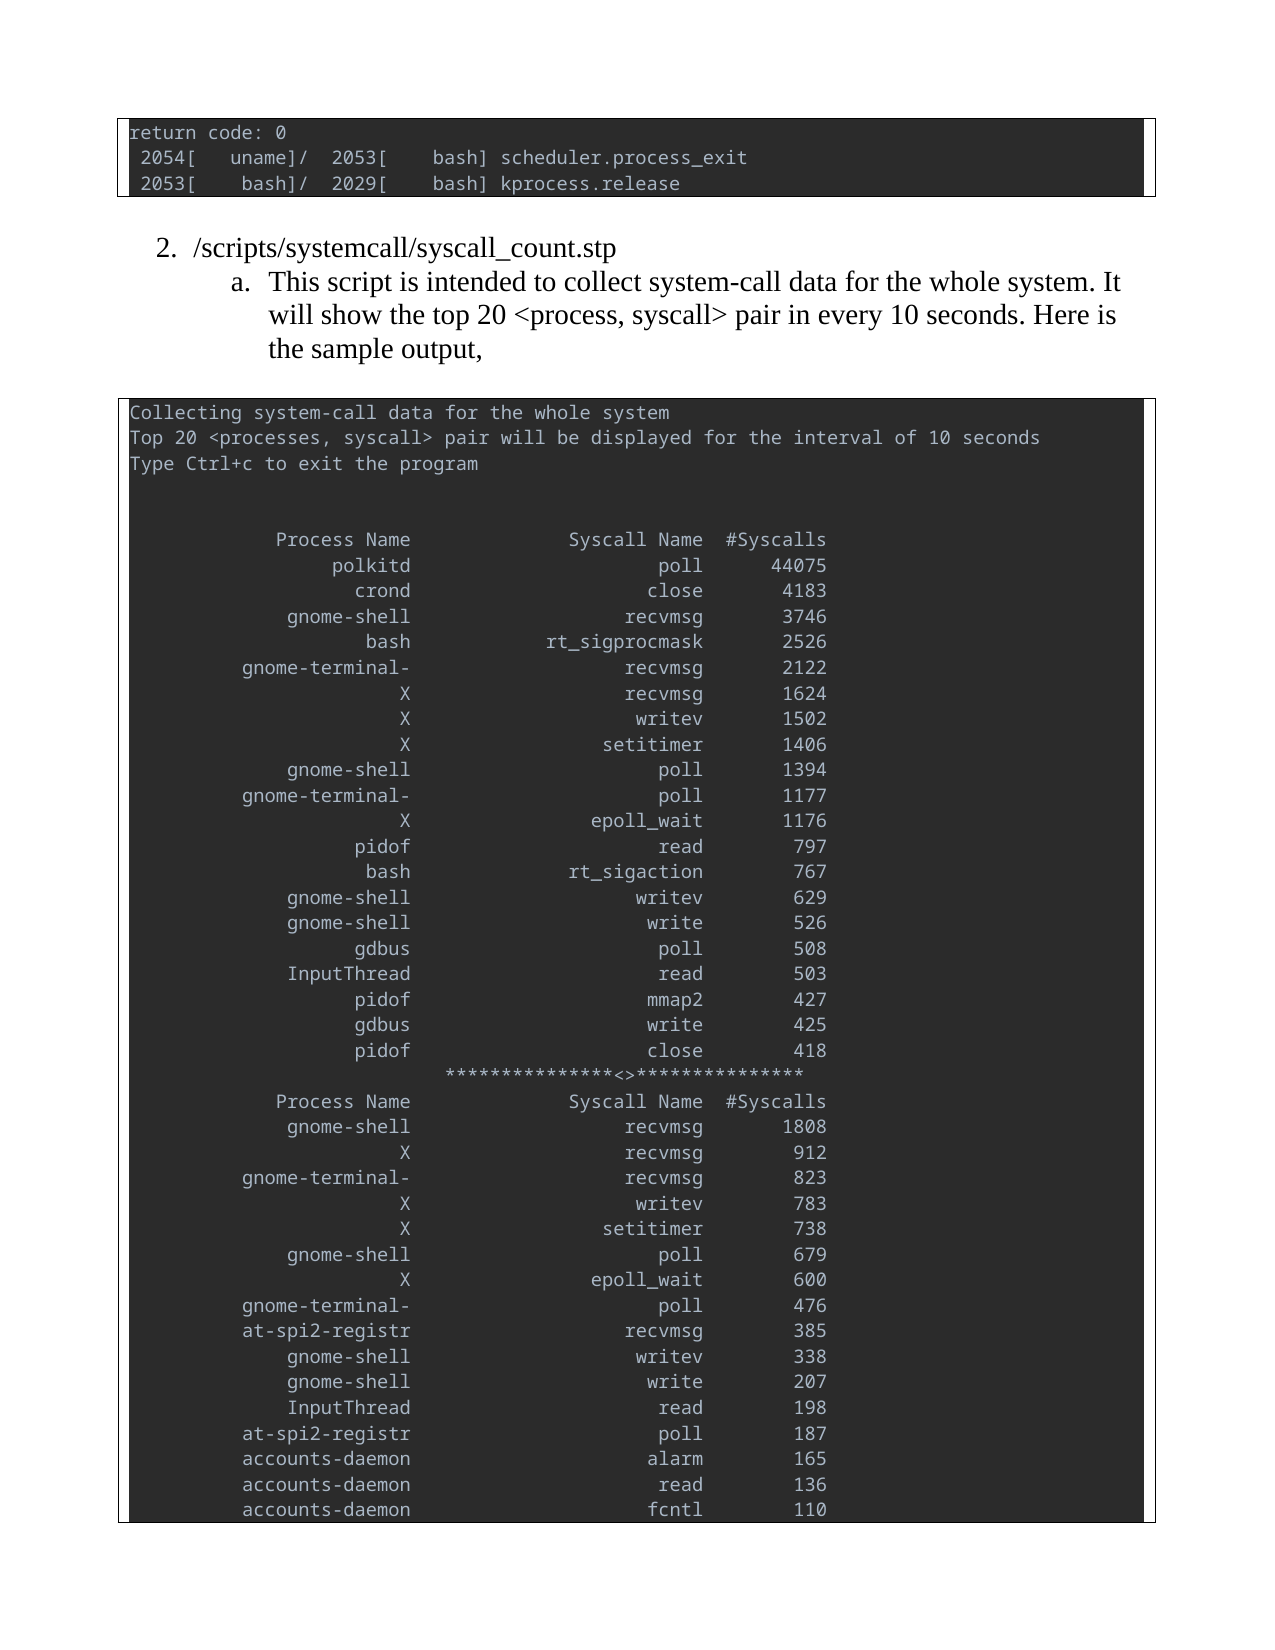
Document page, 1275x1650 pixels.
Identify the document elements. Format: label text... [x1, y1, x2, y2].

list /scripts/systemcall/syscall_count.stp [156, 230, 1157, 264]
list This script is intended to collect system-call data for the whole system. It will show the top 20 <process, syscall> pair in every 10 seconds. Here is the sample output, [231, 264, 1157, 364]
